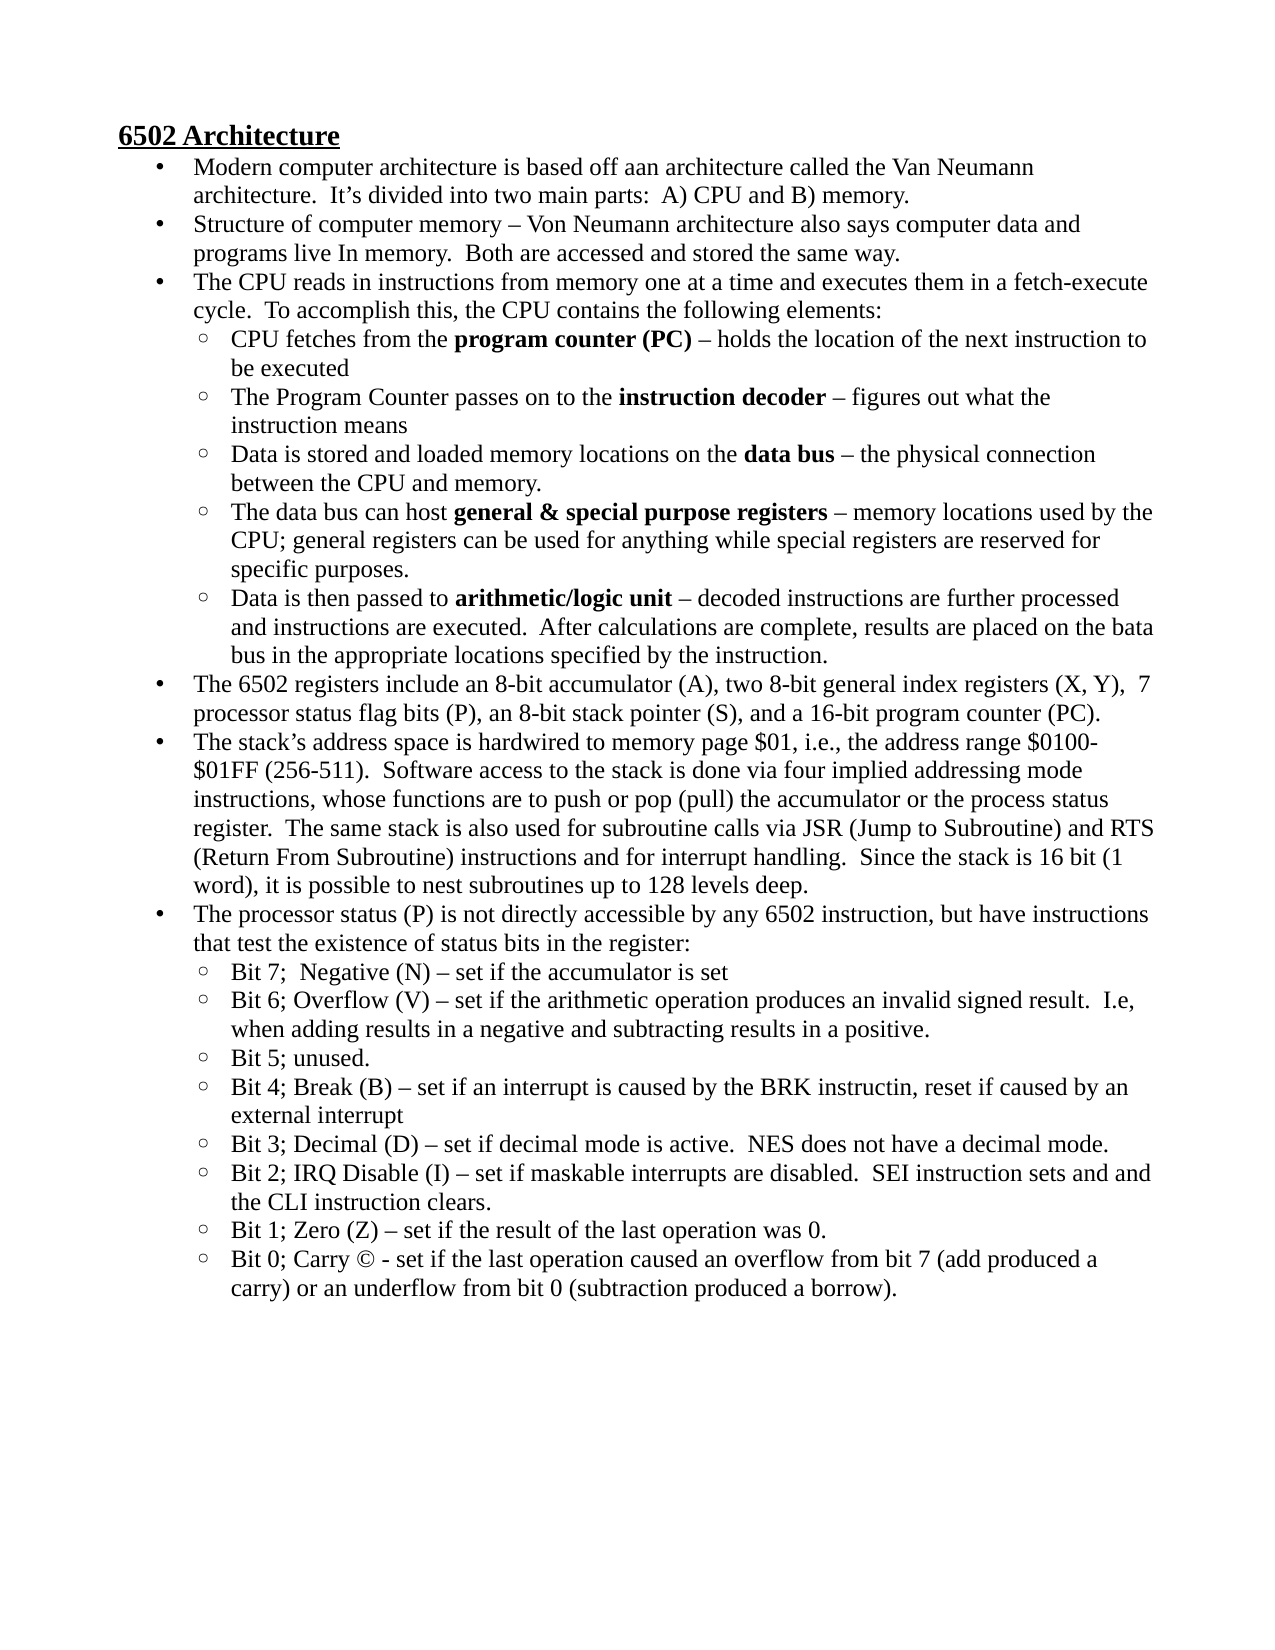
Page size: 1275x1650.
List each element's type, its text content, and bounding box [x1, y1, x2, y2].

list The 6502 registers include an 8-bit accumulator (A), two 8-bit general index registers (X, Y), 7 processor status flag bits (P), an 8-bit stack pointer (S), and a 16-bit program counter (PC). [156, 669, 1157, 727]
list Modern computer architecture is based off aan architecture called the Van Neumann architecture. It’s divided into two main parts: A) CPU and B) memory. [156, 152, 1157, 209]
list Data is then passed to arithmetic/logic unit – decoded instructions are further processed and instructions are executed. After calculations are complete, results are placed on the bata bus in the appropriate locations specified by the instruction. [193, 583, 1157, 669]
list The data bus can host general & special purpose registers – memory locations used by the CPU; general registers can be used for anything while special registers are reserved for specific purposes. [193, 497, 1157, 583]
list The processor status (P) is not directly accessible by any 6502 instruction, but have instructions that test the existence of status bits in the register: [156, 899, 1157, 957]
list Bit 6; Overflow (V) – set if the arithmetic operation produces an invalid signed result. I.e, when adding results in a negative and subtracting results in a positive. [193, 985, 1157, 1043]
list Bit 1; Zero (Z) – set if the result of the last operation was 0. [193, 1215, 1157, 1244]
list The Program Counter passes on to the instruction decoder – figures out what the instruction means [193, 382, 1157, 439]
list Structure of computer memory – Von Neumann architecture also says computer data and programs live In memory. Both are accessed and stored the same way. [156, 209, 1157, 267]
list Bit 0; Carry © - set if the last operation caused an overflow from bit 7 (add produced a carry) or an underflow from bit 0 (subtraction produced a borrow). [193, 1244, 1157, 1302]
list The CPU reads in instructions from memory one at a time and executes them in a fetch-execute cycle. To accomplish this, the CPU contains the following elements: [156, 267, 1157, 324]
list Bit 5; unused. [193, 1043, 1157, 1072]
list Bit 2; IRQ Disable (I) – set if maskable interrupts are disabled. SEI instruction sets and and the CLI instruction clears. [193, 1158, 1157, 1215]
list Bit 3; Decimal (D) – set if decimal mode is active. NES does not have a decimal mode. [193, 1129, 1157, 1158]
text 6502 Architecture [118, 118, 1157, 152]
list CPU fetches from the program counter (PC) – holds the location of the next instruction to be executed [193, 324, 1157, 382]
list The stack’s address space is hardwired to memory page $01, i.e., the address range $0100-$01FF (256-511). Software access to the stack is done via four implied addressing mode instructions, whose functions are to push or pop (pull) the accumulator or the process status register. The same stack is also used for subroutine calls via JSR (Jump to Subroutine) and RTS (Return From Subroutine) instructions and for interrupt handling. Since the stack is 16 bit (1 word), it is possible to nest subroutines up to 128 levels deep. [156, 727, 1157, 899]
list Data is stored and loaded memory locations on the data bus – the physical connection between the CPU and memory. [193, 439, 1157, 497]
list Bit 4; Break (B) – set if an interrupt is caused by the BRK instructin, reset if caused by an external interrupt [193, 1072, 1157, 1129]
list Bit 7; Negative (N) – set if the accumulator is set [193, 957, 1157, 985]
